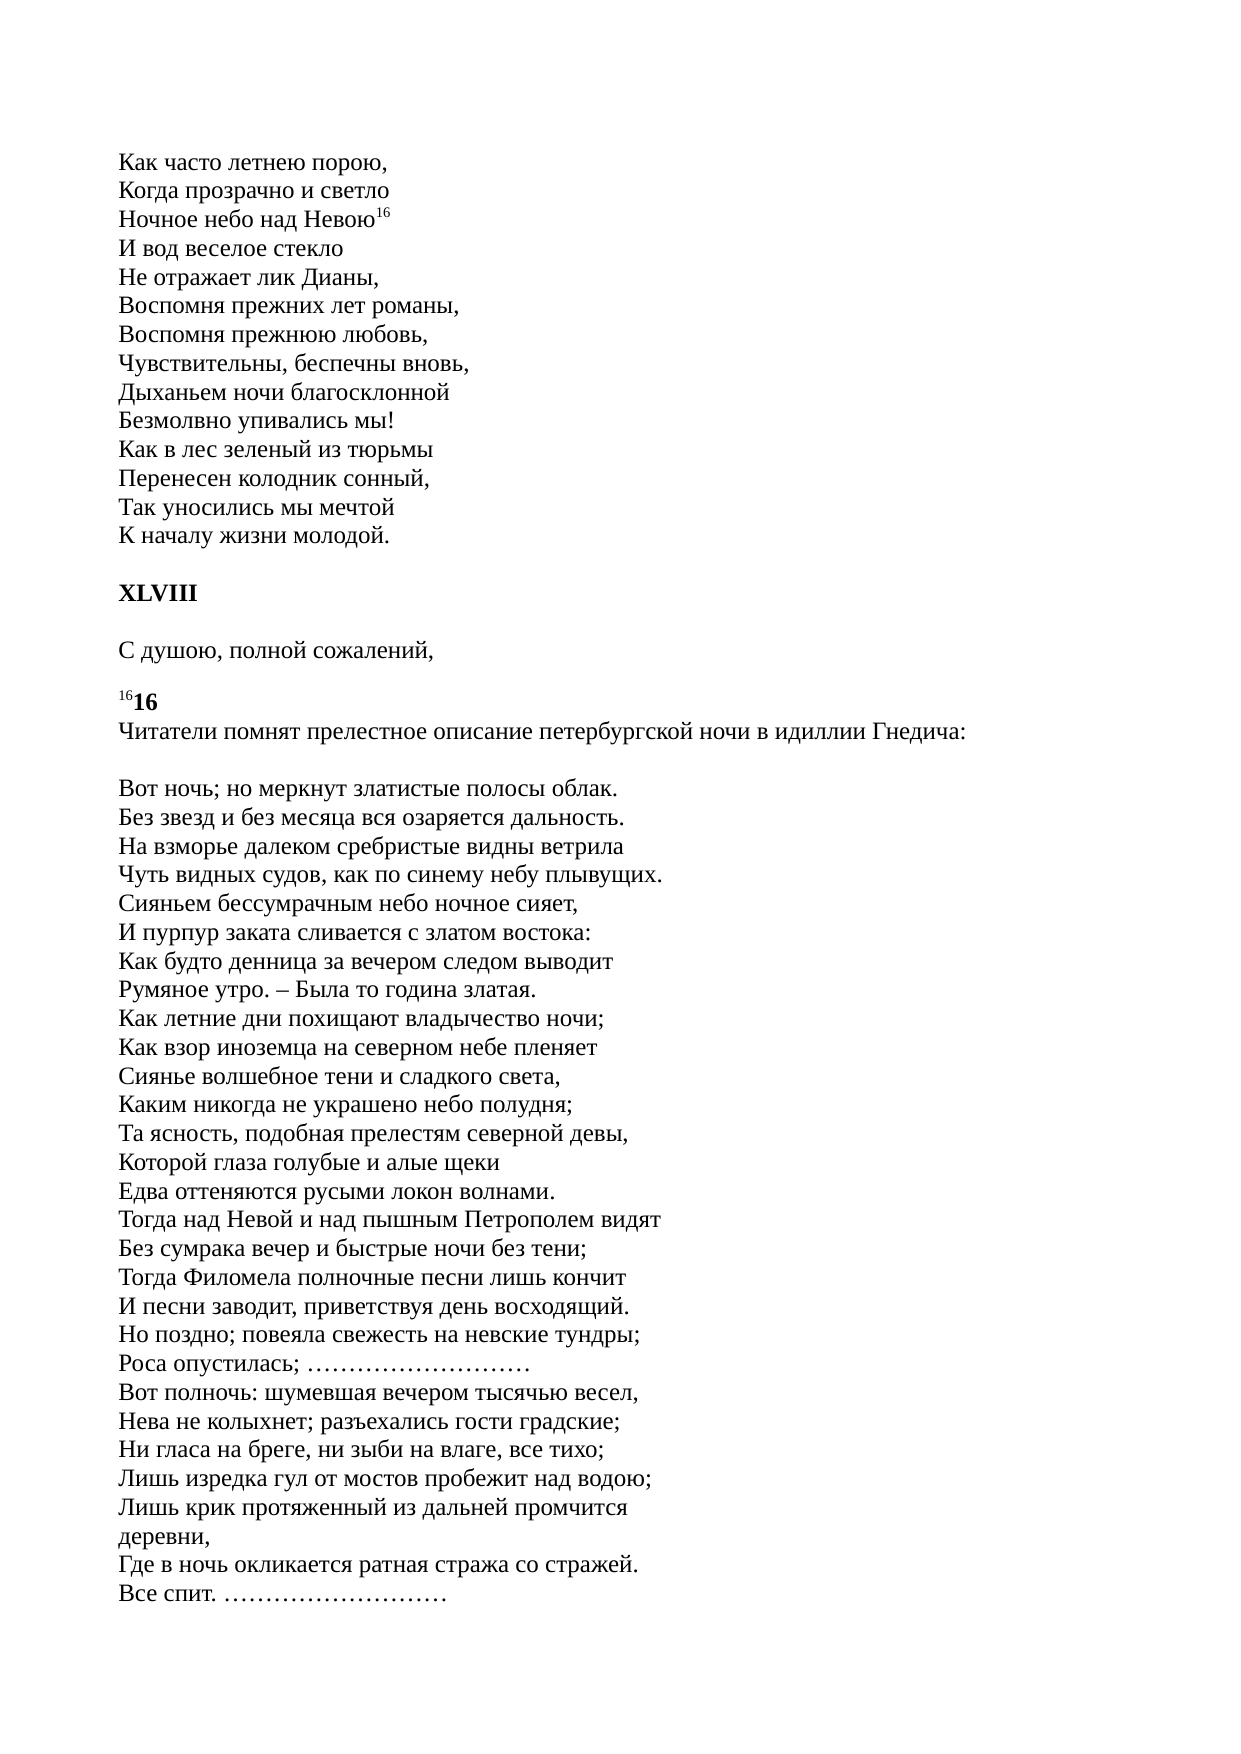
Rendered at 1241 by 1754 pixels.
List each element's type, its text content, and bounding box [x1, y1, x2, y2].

text Перенесен колодник сонный, [118, 463, 1240, 492]
text Тогда над Невой и над пышным Петрополем видят [118, 1204, 1240, 1233]
text 16 [118, 687, 1240, 716]
text И песни заводит, приветствуя день восходящий. [118, 1291, 1240, 1319]
text Без звезд и без месяца вся озаряется дальность. [118, 802, 1240, 831]
text Лишь крик протяженный из дальней промчится [118, 1492, 1240, 1521]
text Как летние дни похищают владычество ночи; [118, 1003, 1240, 1032]
text Едва оттеняются русыми локон волнами. [118, 1176, 1240, 1204]
text Без сумрака вечер и быстрые ночи без тени; [118, 1233, 1240, 1262]
text Сиянье волшебное тени и сладкого света, [118, 1061, 1240, 1089]
text Когда прозрачно и светло [118, 176, 1240, 204]
text Читатели помнят прелестное описание петербургской ночи в идиллии Гнедича: [118, 716, 1240, 744]
text Каким никогда не украшено небо полудня; [118, 1089, 1240, 1118]
text На взморье далеком сребристые видны ветрила [118, 831, 1240, 859]
text Не отражает лик Дианы, [118, 262, 1240, 291]
text Тогда Филомела полночные песни лишь кончит [118, 1262, 1240, 1291]
text Лишь изредка гул от мостов пробежит над водою; [118, 1463, 1240, 1492]
text Вот ночь; но меркнут златистые полосы облак. [118, 773, 1240, 802]
text Воспомня прежнюю любовь, [118, 319, 1240, 348]
text Румяное утро. – Была то година златая. [118, 974, 1240, 1003]
text Так уносились мы мечтой [118, 492, 1240, 521]
text Чуть видных судов, как по синему небу плывущих. [118, 859, 1240, 888]
text Сияньем бессумрачным небо ночное сияет, [118, 888, 1240, 917]
text Как взор иноземца на северном небе пленяет [118, 1032, 1240, 1061]
text И пурпур заката сливается с златом востока: [118, 917, 1240, 946]
text Чувствительны, беспечны вновь, [118, 348, 1240, 377]
text Все спит. ……………………… [118, 1578, 1240, 1607]
text Воспомня прежних лет романы, [118, 291, 1240, 319]
text Нева не колыхнет; разъехались гости градские; [118, 1406, 1240, 1434]
text Вот полночь: шумевшая вечером тысячью весел, [118, 1377, 1240, 1406]
text Как часто летнею порою, [118, 147, 1240, 176]
text Но поздно; повеяла свежесть на невские тундры; [118, 1319, 1240, 1348]
text Как будто денница за вечером следом выводит [118, 946, 1240, 974]
text Роса опустилась; ……………………… [118, 1348, 1240, 1377]
subtitle XLVIII [118, 578, 1240, 607]
text Которой глаза голубые и алые щеки [118, 1147, 1240, 1176]
text Та ясность, подобная прелестям северной девы, [118, 1118, 1240, 1147]
text И вод веселое стекло [118, 233, 1240, 262]
text деревни, [118, 1521, 1240, 1549]
text Безмолвно упивались мы! [118, 406, 1240, 434]
text С душою, полной сожалений, [118, 636, 1240, 664]
text К началу жизни молодой. [118, 521, 1240, 549]
text Ни гласа на бреге, ни зыби на влаге, все тихо; [118, 1434, 1240, 1463]
text Ночное небо над Невою [118, 204, 1240, 233]
text Дыханьем ночи благосклонной [118, 377, 1240, 406]
text Как в лес зеленый из тюрьмы [118, 434, 1240, 463]
text Где в ночь окликается ратная стража со стражей. [118, 1549, 1240, 1578]
